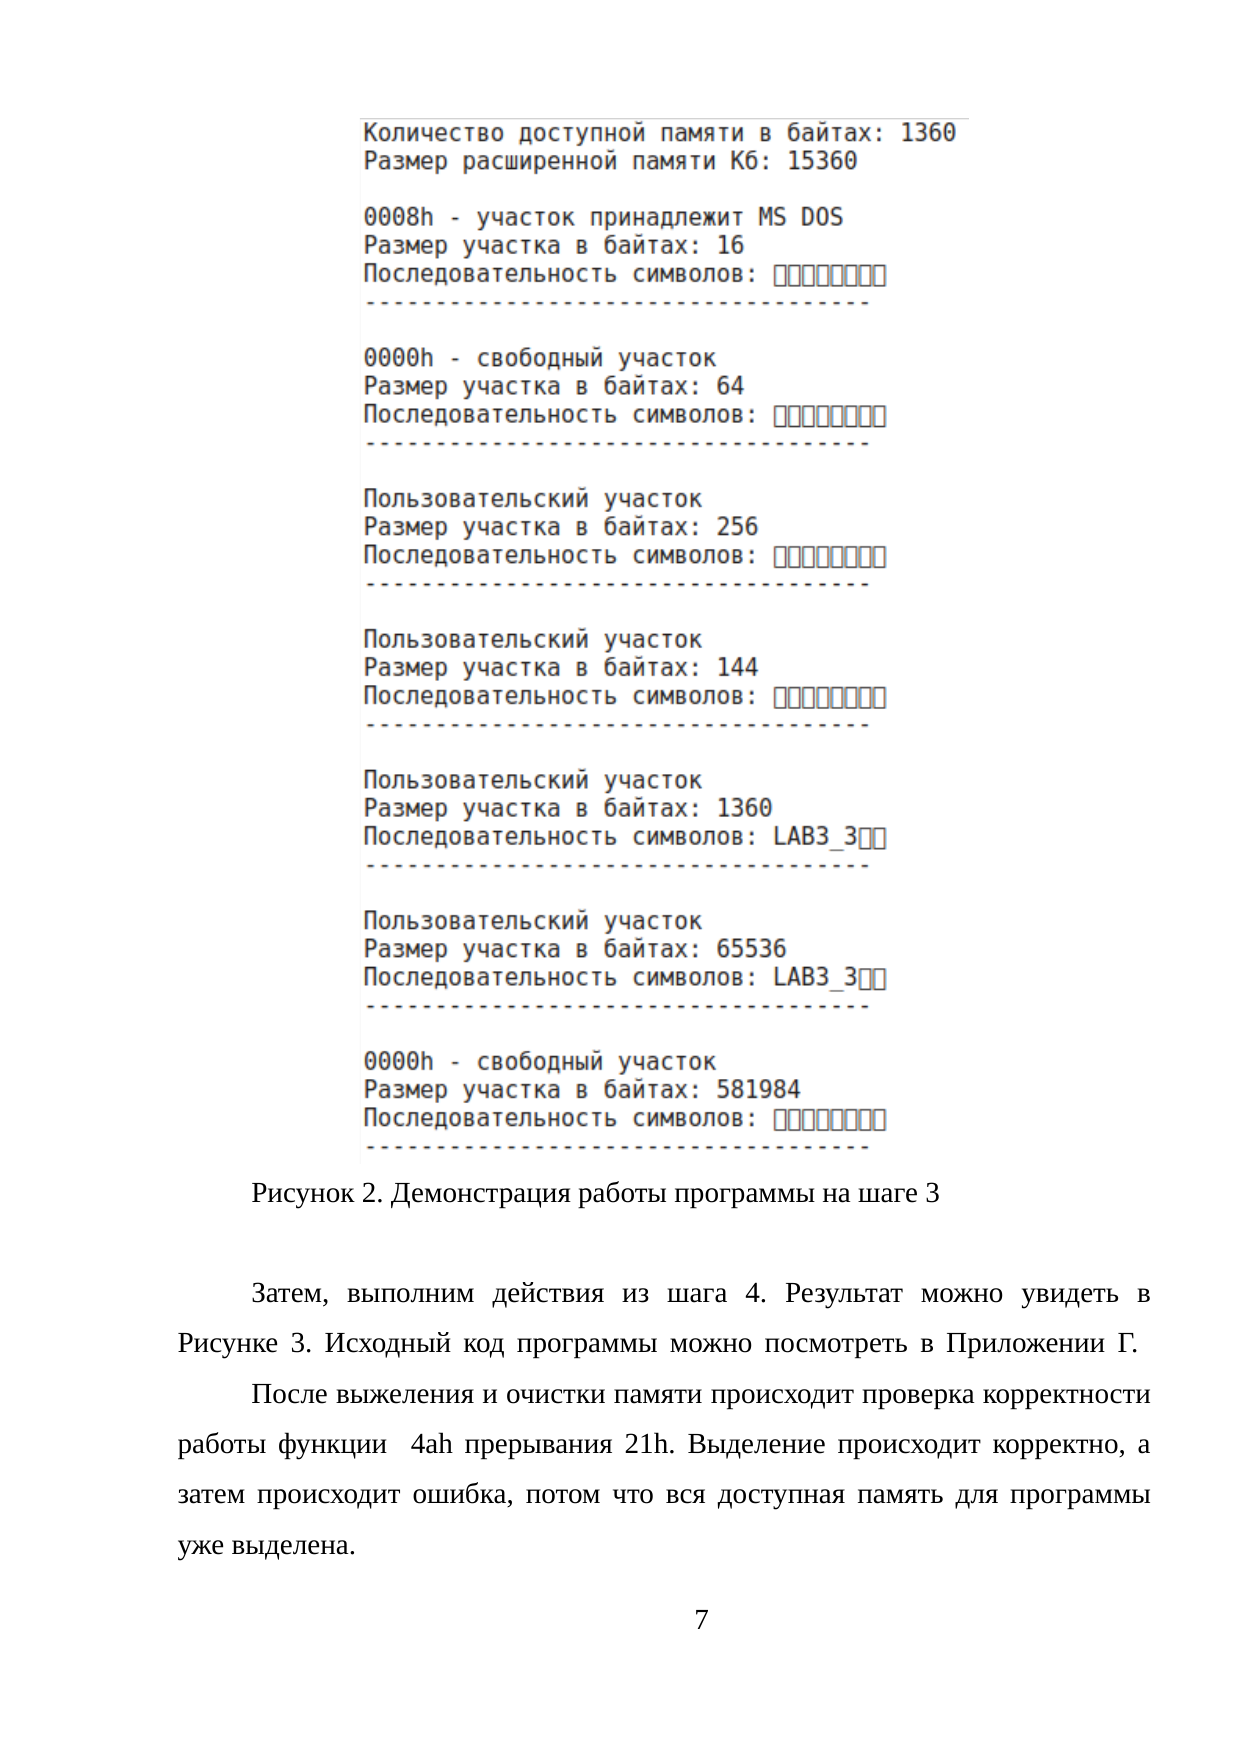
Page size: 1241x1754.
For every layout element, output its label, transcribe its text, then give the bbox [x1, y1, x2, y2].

picture [359, 118, 969, 1164]
text Затем, выполним действия из шага 4. Результат можно увидеть в Рисунке 3. Исходный код программы можно посмотреть в Приложении Г. После выжеления и очистки памяти происходит проверка корректности работы функции 4ah прерывания 21h. Выделение происходит корректно, а затем происходит ошибка, потом что вся доступная память для программы уже выделена. [177, 1275, 1152, 1560]
text Рисунок 2. Демонстрация работы программы на шаге 3 [177, 1175, 1152, 1208]
